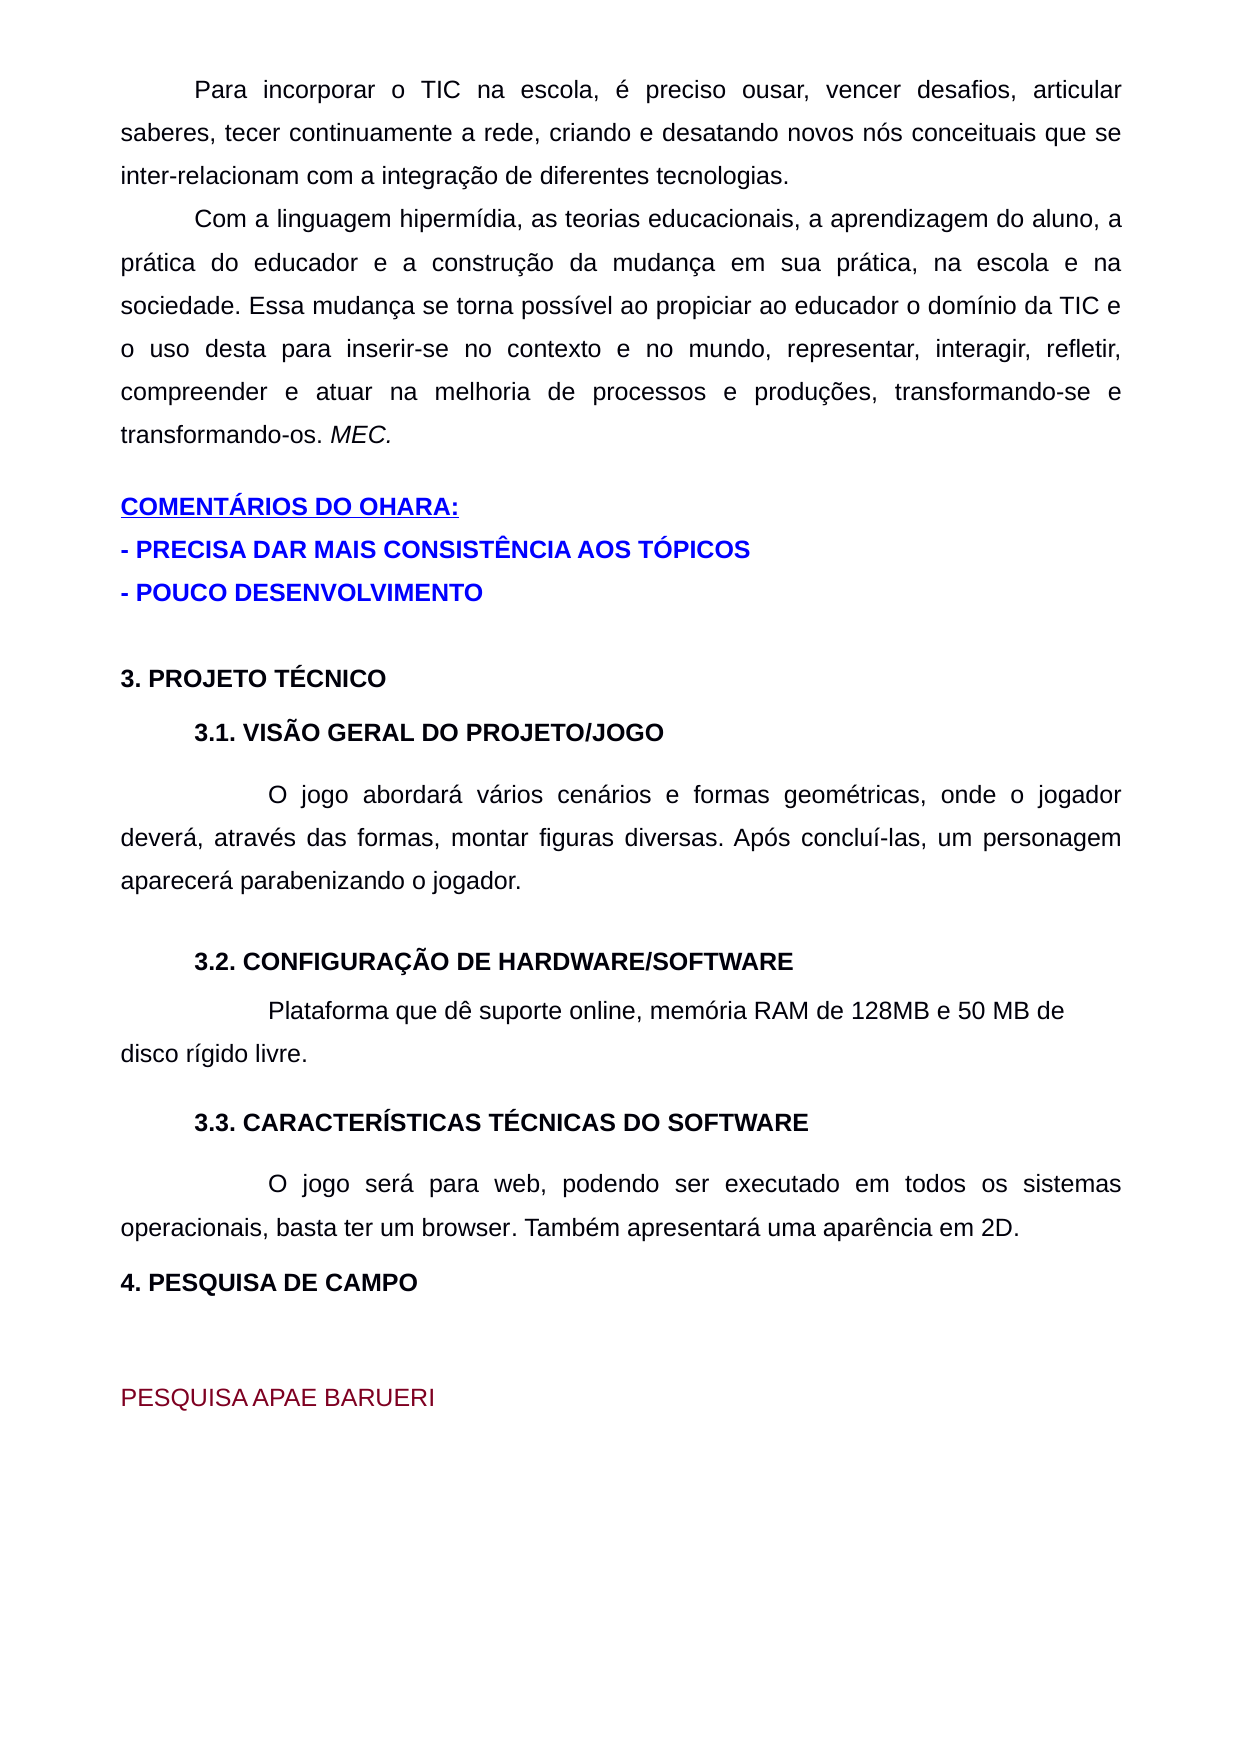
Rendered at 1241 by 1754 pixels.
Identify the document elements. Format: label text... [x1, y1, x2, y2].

text 3. PROJETO TÉCNICO [120, 664, 1123, 693]
subtitle 3.2. configuração de HARDWARE/software [120, 947, 1123, 976]
text O jogo será para web, podendo ser executado em todos os sistemas operacionais, basta ter um browser. Também apresentará uma aparência em 2D. [120, 1169, 1123, 1241]
text 4. PESQUISA DE CAMPO [120, 1268, 1123, 1297]
text Com a linguagem hipermídia, as teorias educacionais, a aprendizagem do aluno, a prática do educador e a construção da mudança em sua prática, na escola e na sociedade. Essa mudança se torna possível ao propiciar ao educador o domínio da TIC e o uso desta para inserir-se no contexto e no mundo, representar, interagir, refletir, compreender e atuar na melhoria de processos e produções, transformando-se e transformando-os. MEC. [120, 204, 1123, 449]
text - PRECISA DAR MAIS CONSISTÊNCIA AOS TÓPICOS [120, 535, 1123, 564]
text - POUCO DESENVOLVIMENTO [120, 578, 1123, 607]
text PESQUISA APAE BARUERI [120, 1383, 1123, 1412]
subtitle 3.1. VISÃO GERAL DO PROJETO/JOGO [120, 718, 1123, 747]
subtitle 3.3. CARACTERÍSTICAS TÉCNICAS DO SOFTWARE [120, 1107, 1123, 1136]
text COMENTÁRIOS DO OHARA: [120, 492, 1123, 521]
text O jogo abordará vários cenários e formas geométricas, onde o jogador deverá, através das formas, montar figuras diversas. Após concluí-las, um personagem aparecerá parabenizando o jogador. [120, 780, 1123, 895]
text Plataforma que dê suporte online, memória RAM de 128MB e 50 MB de disco rígido livre. [120, 996, 1123, 1068]
text Para incorporar o TIC na escola, é preciso ousar, vencer desafios, articular saberes, tecer continuamente a rede, criando e desatando novos nós conceituais que se inter-relacionam com a integração de diferentes tecnologias. [120, 75, 1123, 190]
